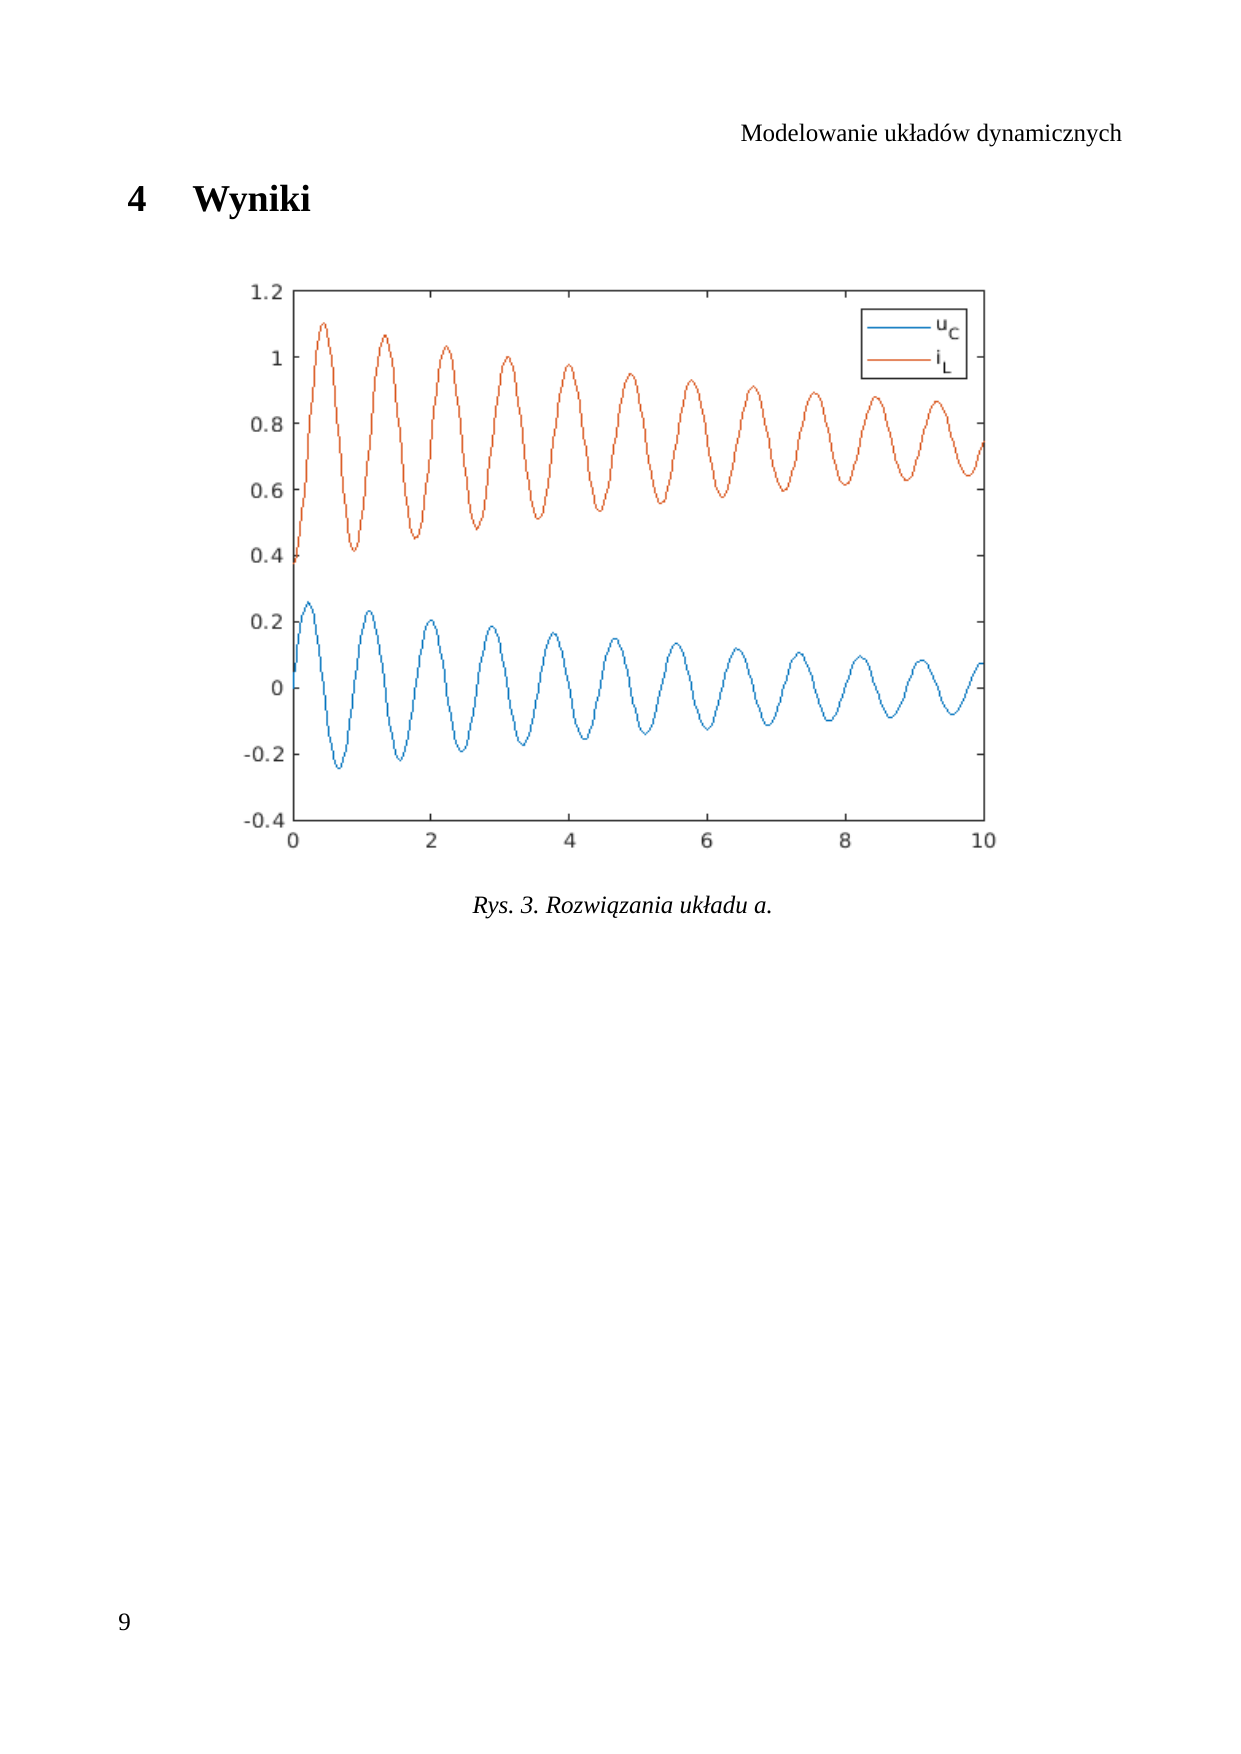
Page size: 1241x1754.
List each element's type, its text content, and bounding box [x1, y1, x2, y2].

text Rys. 3. Rozwiązania układu a. [177, 891, 1068, 919]
picture [177, 245, 1068, 891]
subtitle Wyniki [118, 176, 1122, 220]
